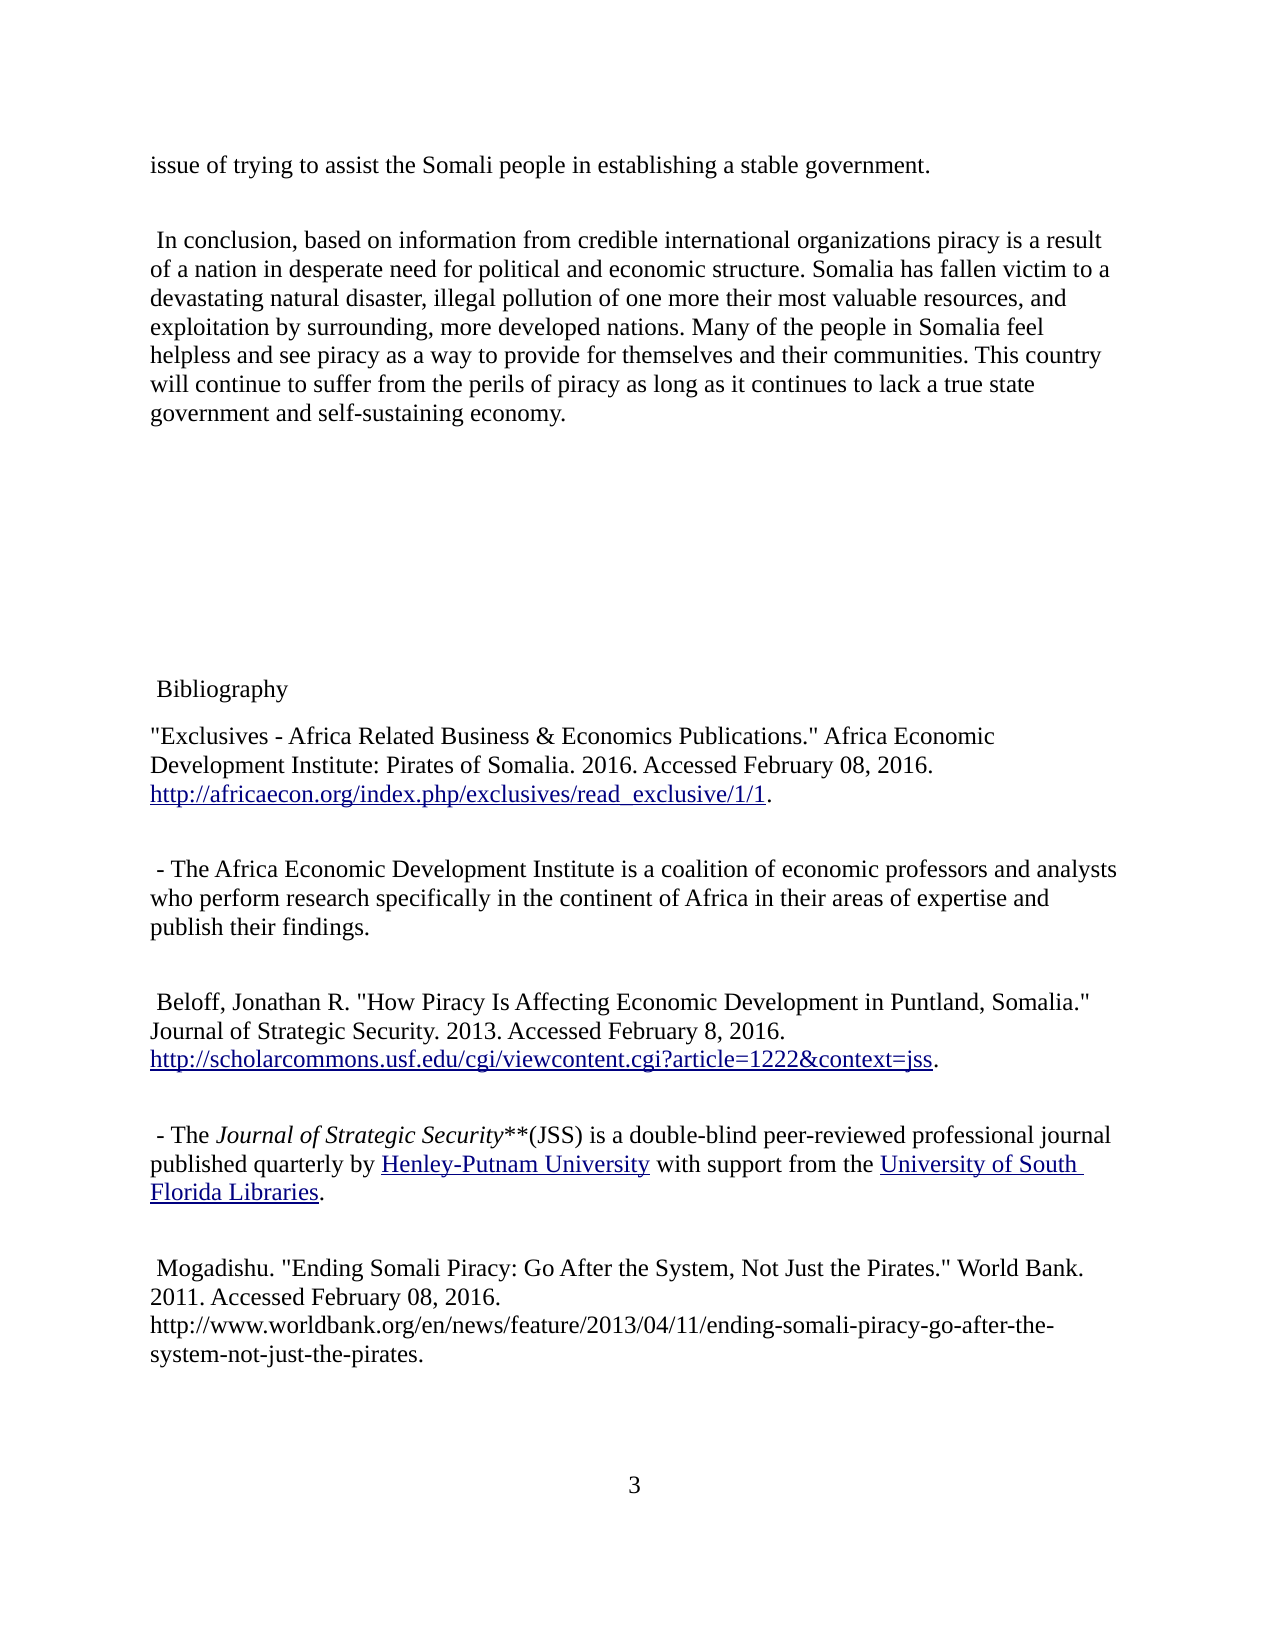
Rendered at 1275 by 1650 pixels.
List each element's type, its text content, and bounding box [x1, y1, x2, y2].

text - The Africa Economic Development Institute is a coalition of economic professors and analysts who perform research specifically in the continent of Africa in their areas of expertise and publish their findings. [150, 825, 1125, 940]
text Bibliography [150, 444, 1125, 703]
text In conclusion, based on information from credible international organizations piracy is a result of a nation in desperate need for political and economic structure. Somalia has fallen victim to a devastating natural disaster, illegal pollution of one more their most valuable resources, and exploitation by surrounding, more developed nations. Many of the people in Somalia feel helpless and see piracy as a way to provide for themselves and their communities. This country will continue to suffer from the perils of piracy as long as it continues to lack a true state government and self-sustaining economy. [150, 197, 1125, 427]
text issue of trying to assist the Somali people in establishing a stable government. [150, 150, 1125, 179]
text Beloff, Jonathan R. "How Piracy Is Affecting Economic Development in Puntland, Somalia." Journal of Strategic Security. 2013. Accessed February 8, 2016. http://scholarcommons.usf.edu/cgi/viewcontent.cgi?article=1222&context=jss. [150, 958, 1125, 1073]
text "Exclusives - Africa Related Business & Economics Publications." Africa Economic Development Institute: Pirates of Somalia. 2016. Accessed February 08, 2016. http://africaecon.org/index.php/exclusives/read_exclusive/1/1. [150, 721, 1125, 807]
text [150, 1386, 1125, 1414]
text Mogadishu. "Ending Somali Piracy: Go After the System, Not Just the Pirates." World Bank. 2011. Accessed February 08, 2016. http://www.worldbank.org/en/news/feature/2013/04/11/ending-somali-piracy-go-after-the-system-not-just-the-pirates. [150, 1224, 1125, 1368]
text - The Journal of Strategic Security**(JSS) is a double-blind peer-reviewed professional journal published quarterly by Henley-Putnam University with support from the University of South Florida Libraries. [150, 1091, 1125, 1206]
